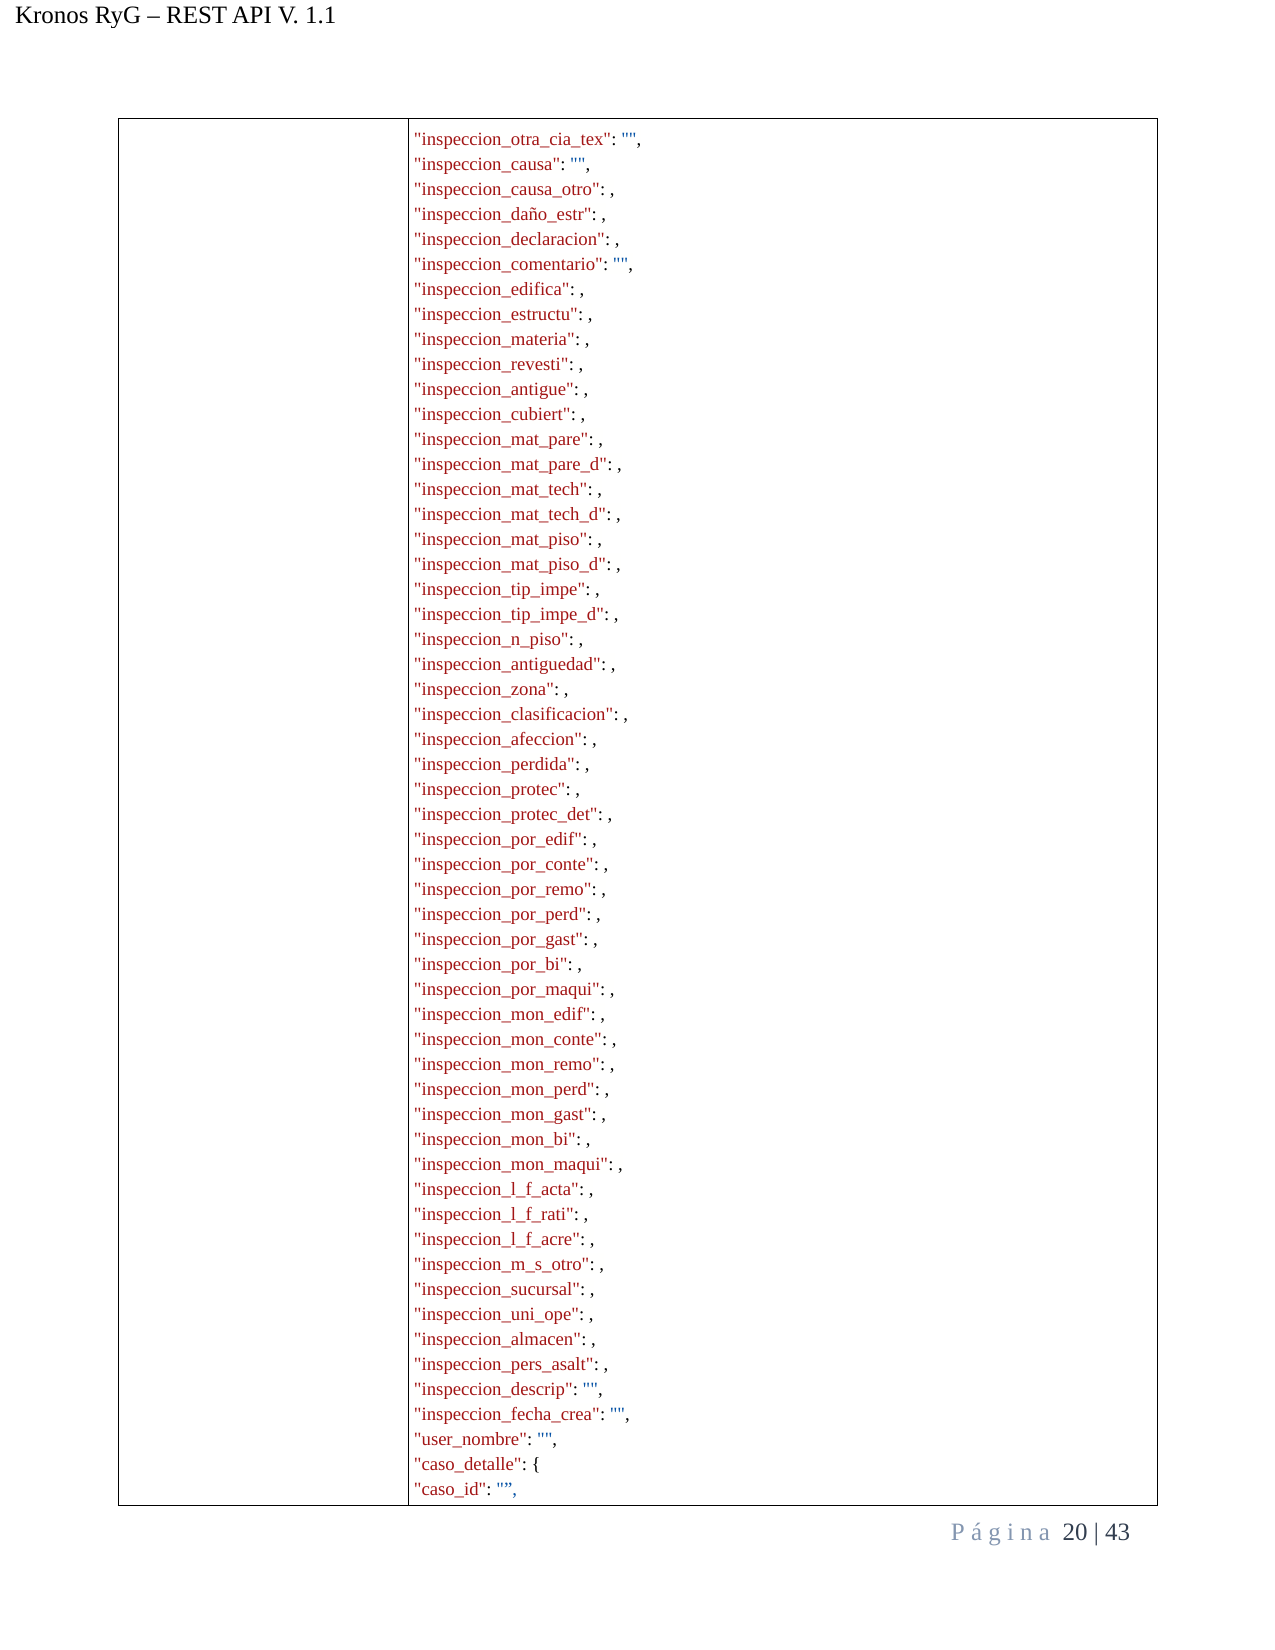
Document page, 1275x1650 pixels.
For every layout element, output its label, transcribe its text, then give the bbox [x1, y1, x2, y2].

table_cell "inspeccion_otra_cia_tex": "", "inspeccion_causa": "", "inspeccion_causa_otro": , "inspeccion_daño_estr": , "inspeccion_declaracion": , "inspeccion_comentario": "", "inspeccion_edifica": , "inspeccion_estructu": , "inspeccion_materia": , "inspeccion_revesti": , "inspeccion_antigue": , "inspeccion_cubiert": , "inspeccion_mat_pare": , "inspeccion_mat_pare_d": , "inspeccion_mat_tech": , "inspeccion_mat_tech_d": , "inspeccion_mat_piso": , "inspeccion_mat_piso_d": , "inspeccion_tip_impe": , "inspeccion_tip_impe_d": , "inspeccion_n_piso": , "inspeccion_antiguedad": , "inspeccion_zona": , "inspeccion_clasificacion": , "inspeccion_afeccion": , "inspeccion_perdida": , "inspeccion_protec": , "inspeccion_protec_det": , "inspeccion_por_edif": , "inspeccion_por_conte": , "inspeccion_por_remo": , "inspeccion_por_perd": , "inspeccion_por_gast": , "inspeccion_por_bi": , "inspeccion_por_maqui": , "inspeccion_mon_edif": , "inspeccion_mon_conte": , "inspeccion_mon_remo": , "inspeccion_mon_perd": , "inspeccion_mon_gast": , "inspeccion_mon_bi": , "inspeccion_mon_maqui": , "inspeccion_l_f_acta": , "inspeccion_l_f_rati": , "inspeccion_l_f_acre": , "inspeccion_m_s_otro": , "inspeccion_sucursal": , "inspeccion_uni_ope": , "inspeccion_almacen": , "inspeccion_pers_asalt": , "inspeccion_descrip": "", "inspeccion_fecha_crea": "", "user_nombre": "", "caso_detalle": { "caso_id": "”, [409, 119, 1157, 1505]
table_cell [119, 119, 408, 1505]
